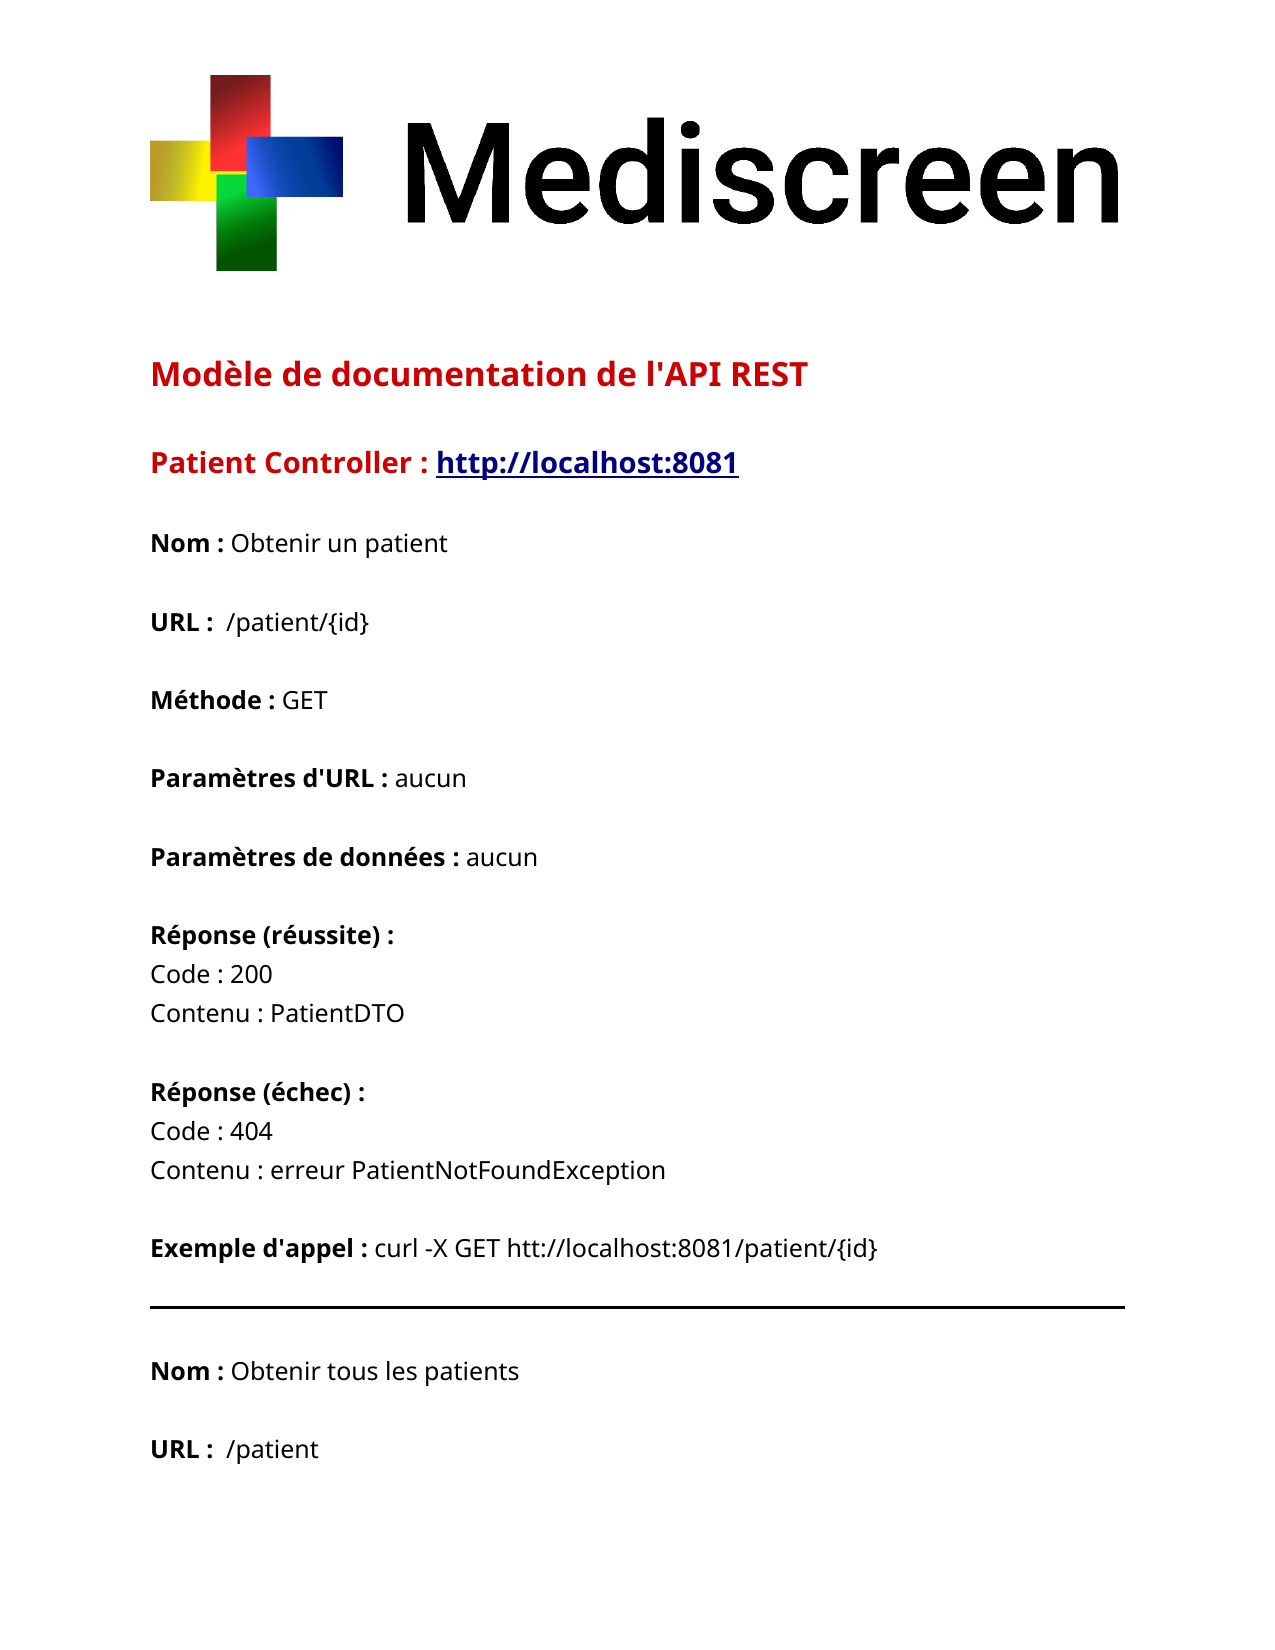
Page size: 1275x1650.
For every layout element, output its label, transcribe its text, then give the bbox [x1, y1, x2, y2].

text Contenu : PatientDTO [150, 996, 1125, 1030]
text Méthode : GET [150, 683, 1125, 717]
text Réponse (échec) : [150, 1074, 1125, 1108]
text Exemple d'appel : curl -X GET htt://localhost:8081/patient/{id} [150, 1231, 1125, 1265]
text Nom : Obtenir tous les patients [150, 1354, 1125, 1388]
text Contenu : erreur PatientNotFoundException [150, 1153, 1125, 1187]
text URL : /patient/{id} [150, 604, 1125, 638]
text URL : /patient [150, 1432, 1125, 1466]
text Paramètres de données : aucun [150, 839, 1125, 873]
text Code : 404 [150, 1113, 1125, 1148]
text Réponse (réussite) : [150, 918, 1125, 952]
text Paramètres d'URL : aucun [150, 761, 1125, 795]
subtitle Patient Controller : http://localhost:8081 [150, 442, 1125, 482]
subtitle Modèle de documentation de l'API REST [150, 351, 1125, 396]
text Code : 200 [150, 957, 1125, 991]
text Nom : Obtenir un patient [150, 526, 1125, 560]
